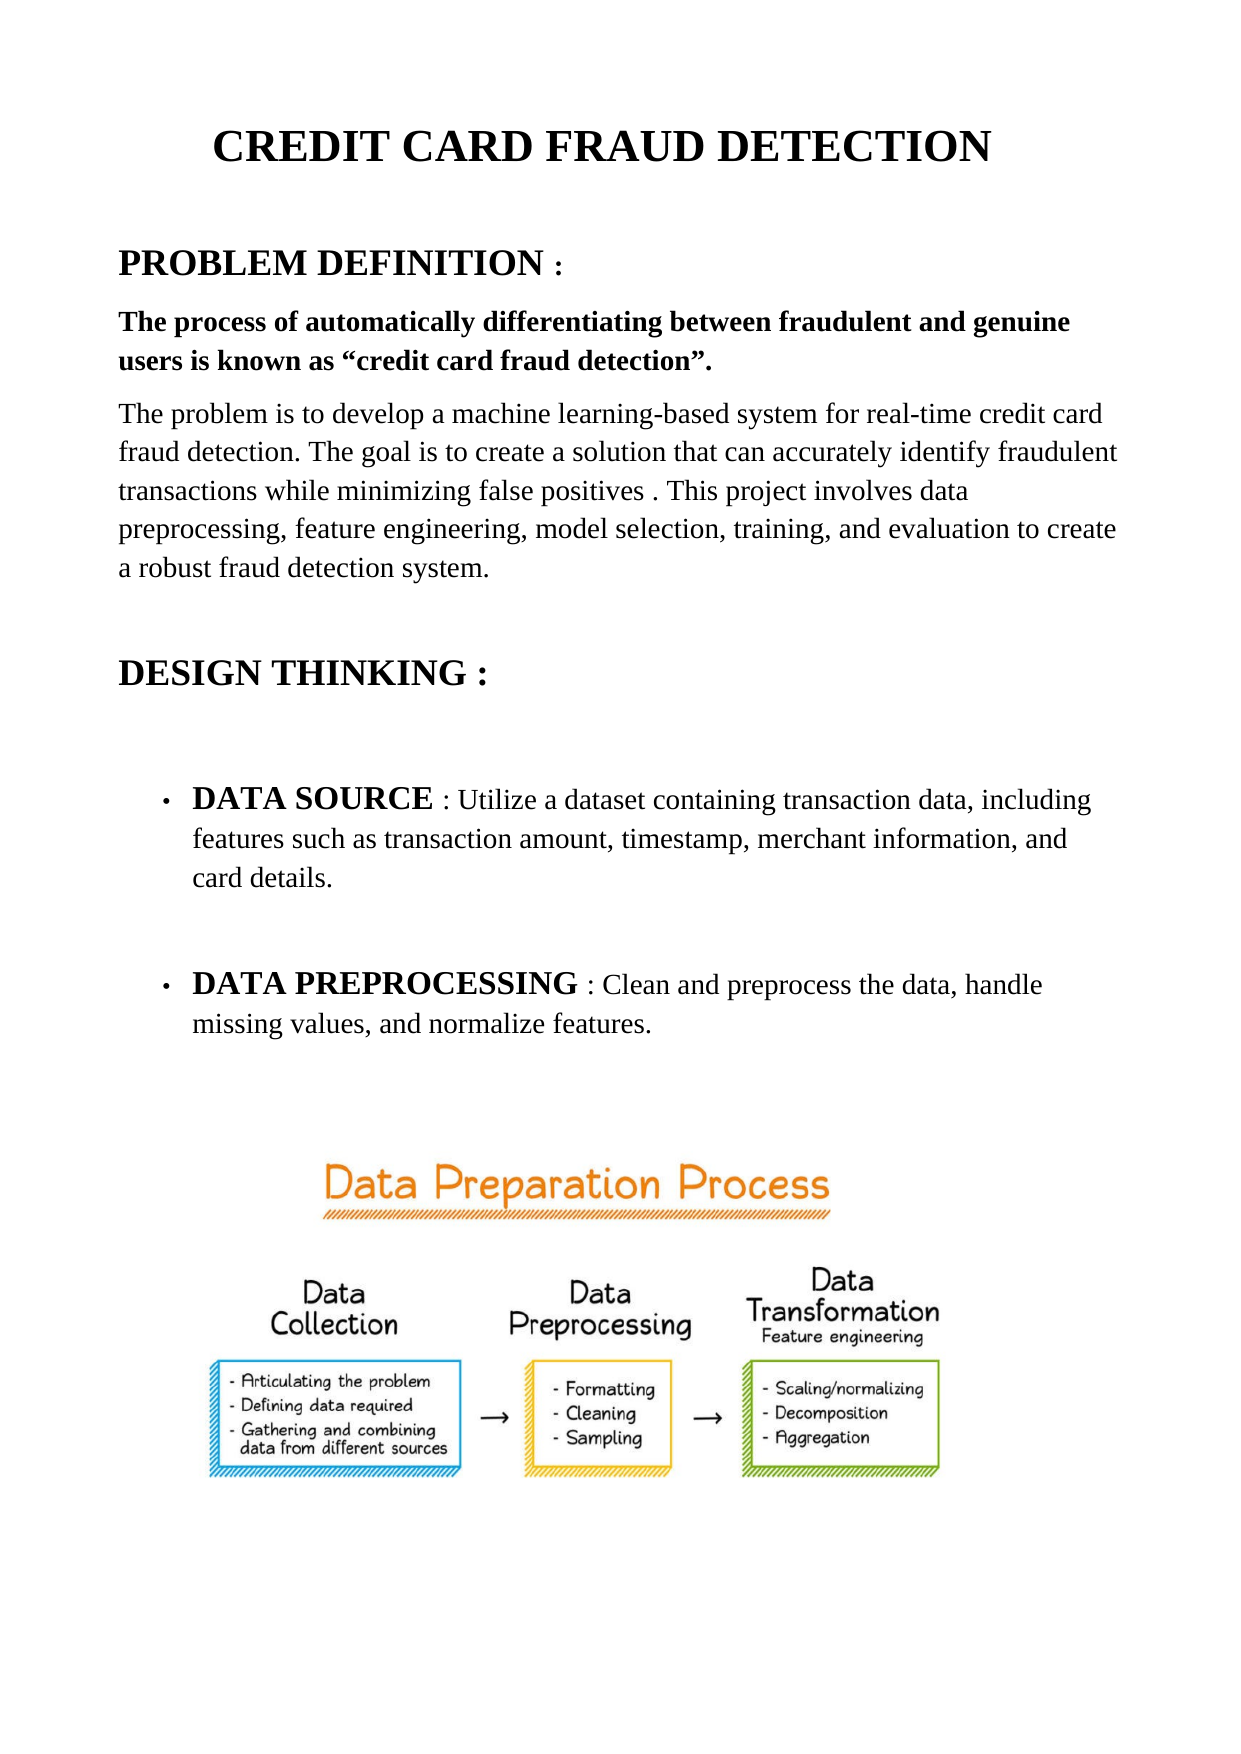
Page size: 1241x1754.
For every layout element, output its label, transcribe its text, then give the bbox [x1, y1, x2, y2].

text CREDIT CARD FRAUD DETECTION [118, 118, 1122, 171]
text The problem is to develop a machine learning-based system for real-time credit card fraud detection. The goal is to create a solution that can accurately identify fraudulent transactions while minimizing false positives . This project involves data preprocessing, feature engineering, model selection, training, and evaluation to create a robust fraud detection system. [118, 396, 1122, 583]
text PROBLEM DEFINITION : [118, 240, 1122, 283]
text DESIGN THINKING : [118, 650, 1122, 693]
text The process of automatically differentiating between fraudulent and genuine users is known as “credit card fraud detection”. [118, 304, 1122, 376]
list DATA PREPROCESSING : Clean and preprocess the data, handle missing values, and normalize features. [162, 963, 1122, 1040]
list DATA SOURCE : Utilize a dataset containing transaction data, including features such as transaction amount, timestamp, merchant information, and card details. [162, 778, 1122, 894]
